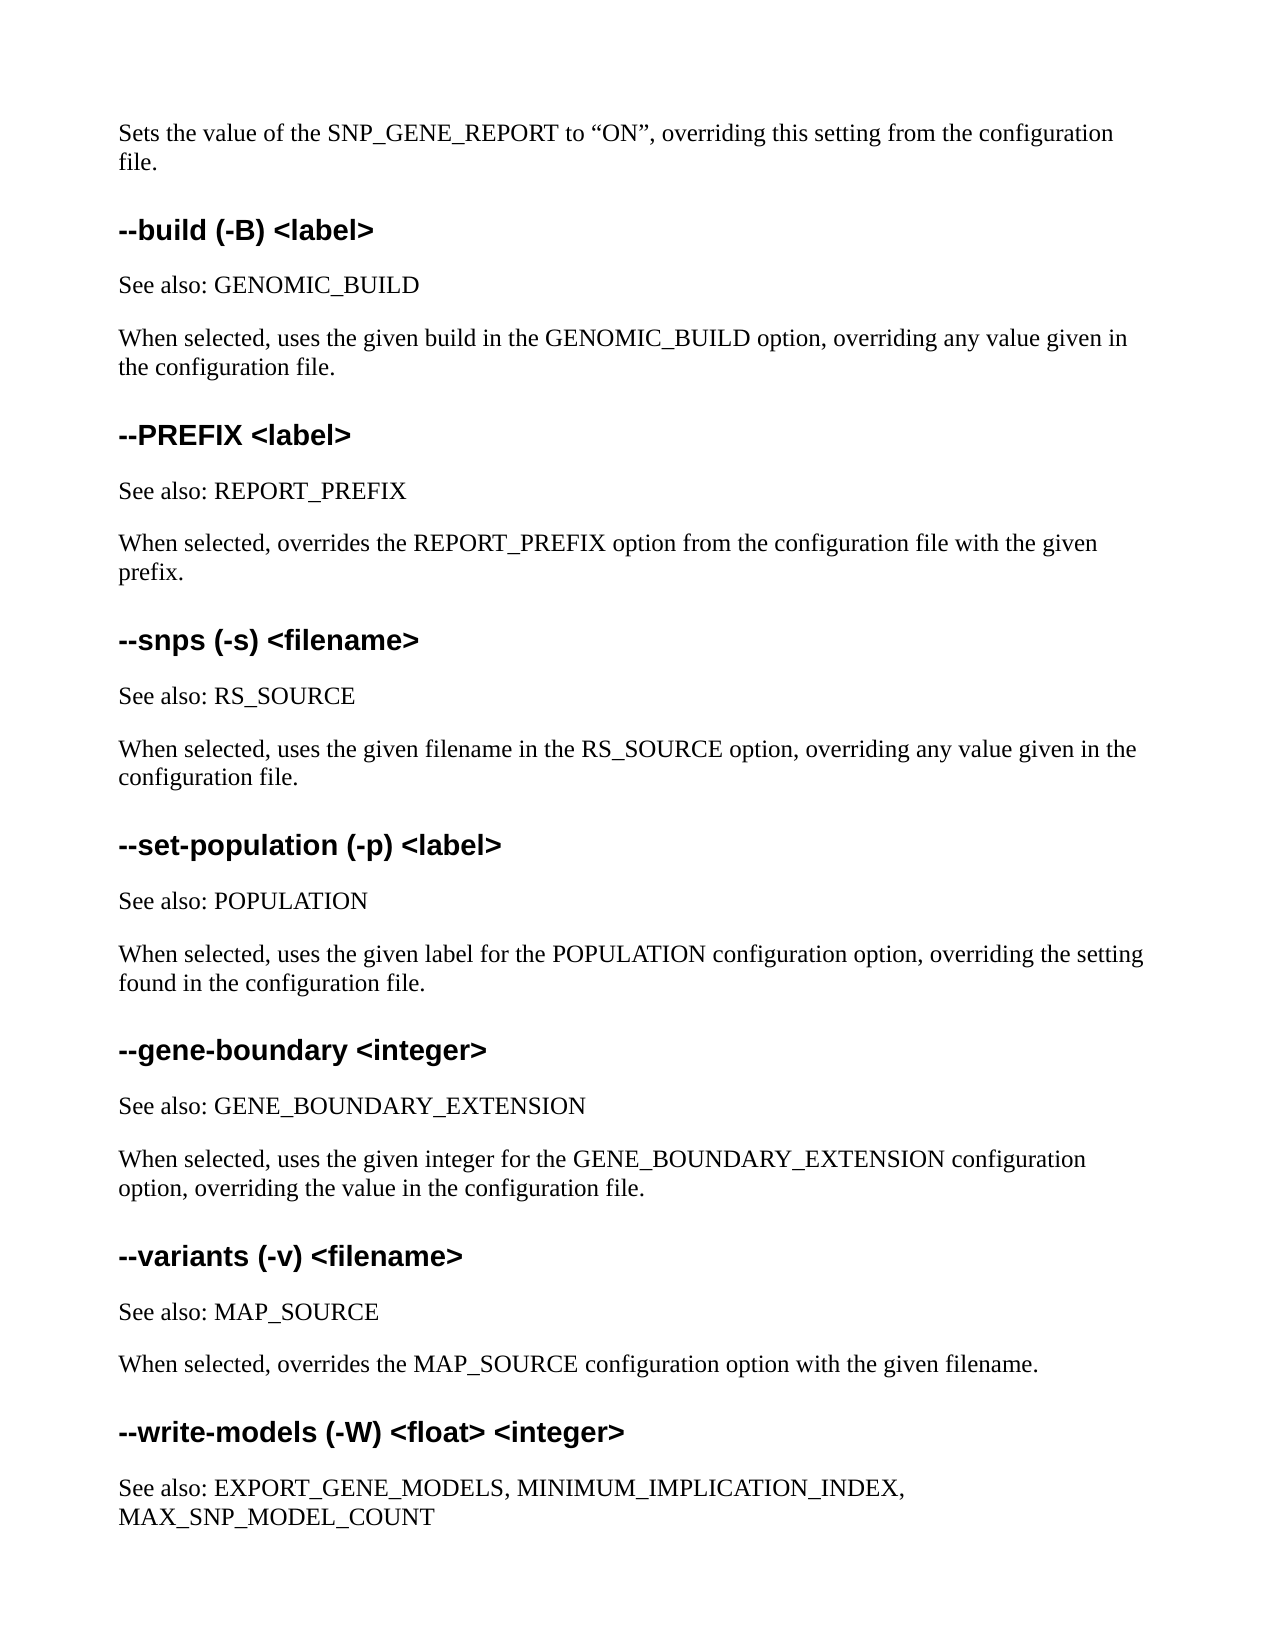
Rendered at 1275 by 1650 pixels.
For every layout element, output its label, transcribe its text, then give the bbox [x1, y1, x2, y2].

text When selected, uses the given integer for the GENE_BOUNDARY_EXTENSION configuration option, overriding the value in the configuration file. [118, 1144, 1157, 1202]
text See also: POPULATION [118, 886, 1157, 915]
text When selected, overrides the REPORT_PREFIX option from the configuration file with the given prefix. [118, 528, 1157, 586]
text See also: REPORT_PREFIX [118, 476, 1157, 504]
text When selected, uses the given filename in the RS_SOURCE option, overriding any value given in the configuration file. [118, 734, 1157, 791]
subtitle --set-population (-p) <label> [118, 828, 1157, 862]
text When selected, uses the given label for the POPULATION configuration option, overriding the setting found in the configuration file. [118, 939, 1157, 996]
subtitle --gene-boundary <integer> [118, 1033, 1157, 1067]
text See also: RS_SOURCE [118, 681, 1157, 710]
subtitle --PREFIX <label> [118, 418, 1157, 451]
text When selected, overrides the MAP_SOURCE configuration option with the given filename. [118, 1349, 1157, 1378]
text See also: EXPORT_GENE_MODELS, MINIMUM_IMPLICATION_INDEX, MAX_SNP_MODEL_COUNT [118, 1473, 1157, 1531]
subtitle --write-models (-W) <float> <integer> [118, 1415, 1157, 1449]
subtitle --variants (-v) <filename> [118, 1239, 1157, 1272]
text Sets the value of the SNP_GENE_REPORT to “ON”, overriding this setting from the configuration file. [118, 118, 1157, 176]
text See also: GENOMIC_BUILD [118, 271, 1157, 299]
text See also: GENE_BOUNDARY_EXTENSION [118, 1091, 1157, 1120]
text See also: MAP_SOURCE [118, 1297, 1157, 1325]
text When selected, uses the given build in the GENOMIC_BUILD option, overriding any value given in the configuration file. [118, 323, 1157, 381]
subtitle --build (-B) <label> [118, 213, 1157, 246]
subtitle --snps (-s) <filename> [118, 623, 1157, 657]
